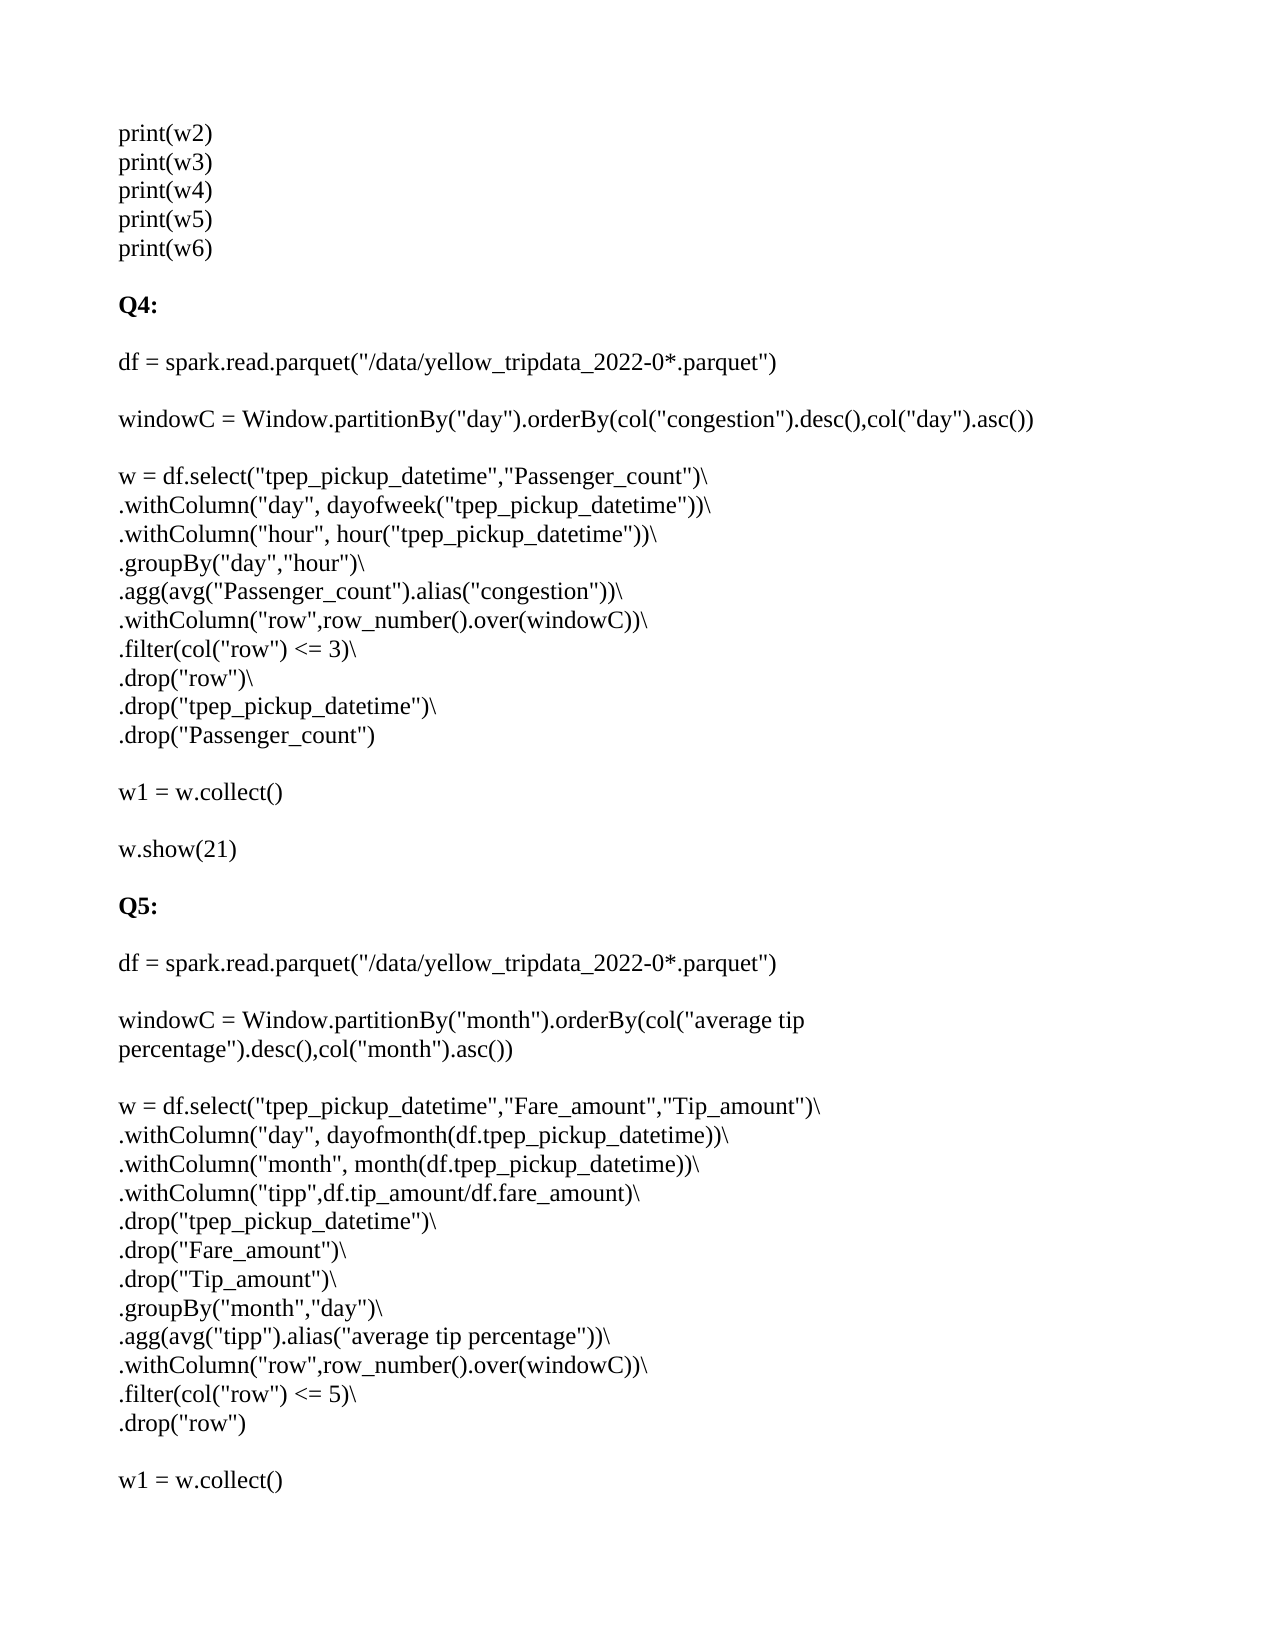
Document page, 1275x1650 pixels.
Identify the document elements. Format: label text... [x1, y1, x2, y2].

text .drop("tpep_pickup_datetime")\ [118, 1206, 1157, 1235]
text .withColumn("row",row_number().over(windowC))\ [118, 605, 1157, 634]
text w1 = w.collect() [118, 1465, 1157, 1493]
text .withColumn("month", month(df.tpep_pickup_datetime))\ [118, 1149, 1157, 1178]
text .withColumn("row",row_number().over(windowC))\ [118, 1350, 1157, 1379]
text .agg(avg("tipp").alias("average tip percentage"))\ [118, 1321, 1157, 1350]
text .drop("tpep_pickup_datetime")\ [118, 691, 1157, 720]
text .drop("Tip_amount")\ [118, 1264, 1157, 1293]
text .drop("row") [118, 1408, 1157, 1436]
text Q5: [118, 891, 1157, 920]
text .groupBy("day","hour")\ [118, 548, 1157, 576]
text print(w2) [118, 118, 1157, 147]
text windowC = Window.partitionBy("day").orderBy(col("congestion").desc(),col("day").asc()) [118, 404, 1157, 433]
text .drop("Passenger_count") [118, 720, 1157, 749]
text Q4: [118, 290, 1157, 319]
text .filter(col("row") <= 3)\ [118, 634, 1157, 663]
text .withColumn("day", dayofweek("tpep_pickup_datetime"))\ [118, 490, 1157, 519]
text print(w4) [118, 176, 1157, 204]
text print(w5) [118, 204, 1157, 233]
text print(w6) [118, 233, 1157, 262]
text df = spark.read.parquet("/data/yellow_tripdata_2022-0*.parquet") [118, 347, 1157, 376]
text w1 = w.collect() [118, 777, 1157, 806]
text w = df.select("tpep_pickup_datetime","Fare_amount","Tip_amount")\ [118, 1091, 1157, 1120]
text .groupBy("month","day")\ [118, 1293, 1157, 1321]
text w = df.select("tpep_pickup_datetime","Passenger_count")\ [118, 461, 1157, 490]
text df = spark.read.parquet("/data/yellow_tripdata_2022-0*.parquet") [118, 948, 1157, 977]
text .withColumn("hour", hour("tpep_pickup_datetime"))\ [118, 519, 1157, 548]
text print(w3) [118, 147, 1157, 176]
text .drop("row")\ [118, 663, 1157, 691]
text windowC = Window.partitionBy("month").orderBy(col("average tip percentage").desc(),col("month").asc()) [118, 1006, 1157, 1063]
text .agg(avg("Passenger_count").alias("congestion"))\ [118, 576, 1157, 605]
text w.show(21) [118, 834, 1157, 863]
text .drop("Fare_amount")\ [118, 1235, 1157, 1264]
text .withColumn("tipp",df.tip_amount/df.fare_amount)\ [118, 1178, 1157, 1206]
text .withColumn("day", dayofmonth(df.tpep_pickup_datetime))\ [118, 1120, 1157, 1149]
text .filter(col("row") <= 5)\ [118, 1379, 1157, 1408]
